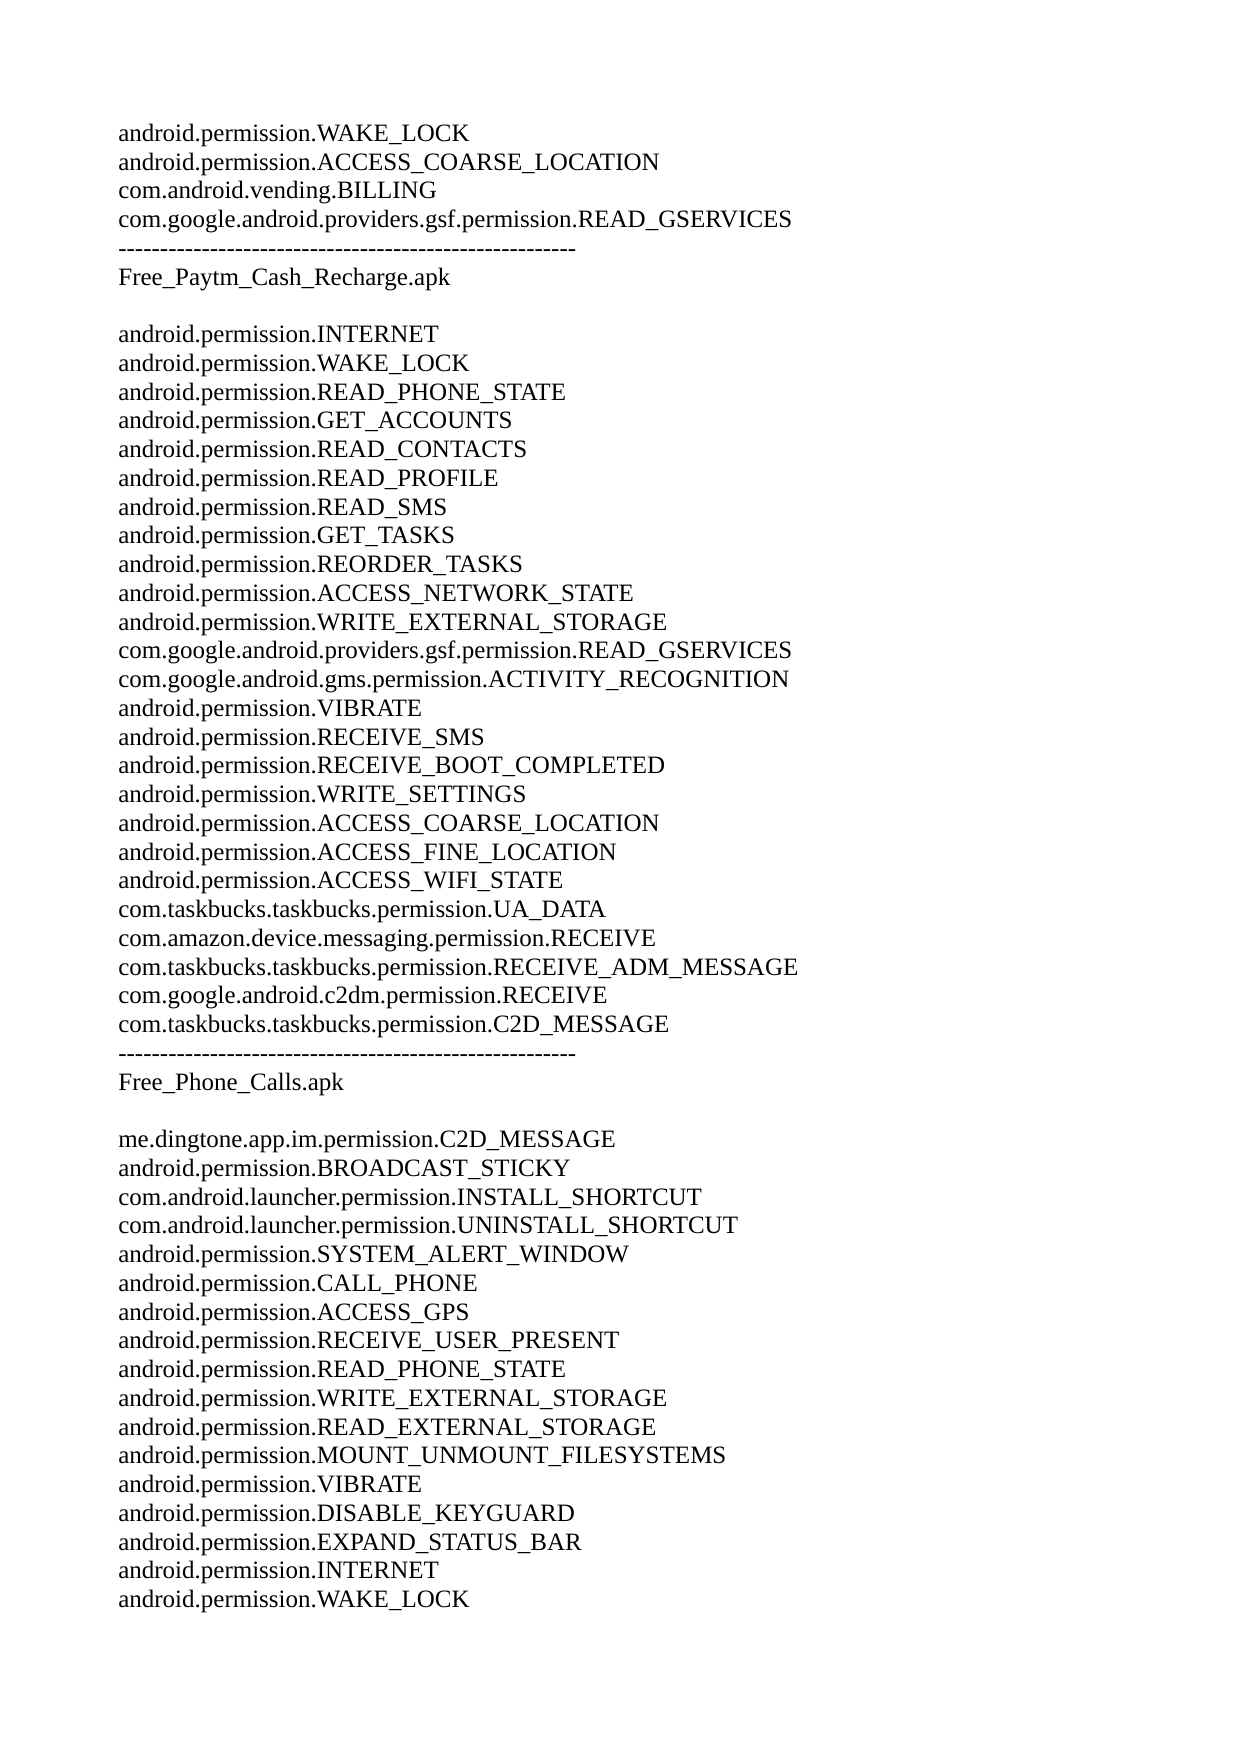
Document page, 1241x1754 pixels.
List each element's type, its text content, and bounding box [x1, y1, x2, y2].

text android.permission.ACCESS_WIFI_STATE [118, 866, 1122, 894]
text android.permission.GET_ACCOUNTS [118, 406, 1122, 434]
text android.permission.VIBRATE [118, 693, 1122, 722]
text android.permission.READ_CONTACTS [118, 434, 1122, 463]
text me.dingtone.app.im.permission.C2D_MESSAGE [118, 1124, 1122, 1153]
text android.permission.WRITE_EXTERNAL_STORAGE [118, 1383, 1122, 1412]
text android.permission.ACCESS_COARSE_LOCATION [118, 147, 1122, 176]
text android.permission.ACCESS_FINE_LOCATION [118, 837, 1122, 866]
text android.permission.RECEIVE_USER_PRESENT [118, 1326, 1122, 1354]
text android.permission.ACCESS_GPS [118, 1297, 1122, 1326]
text android.permission.READ_PHONE_STATE [118, 1354, 1122, 1383]
text com.taskbucks.taskbucks.permission.C2D_MESSAGE [118, 1009, 1122, 1038]
text Free_Paytm_Cash_Recharge.apk [118, 262, 1122, 291]
text Free_Phone_Calls.apk [118, 1067, 1122, 1096]
text android.permission.VIBRATE [118, 1469, 1122, 1498]
text ------------------------------------------------------- [118, 1038, 1122, 1067]
text com.google.android.c2dm.permission.RECEIVE [118, 981, 1122, 1009]
text android.permission.READ_PROFILE [118, 463, 1122, 492]
text android.permission.ACCESS_COARSE_LOCATION [118, 808, 1122, 837]
text android.permission.WRITE_EXTERNAL_STORAGE [118, 607, 1122, 636]
text android.permission.ACCESS_NETWORK_STATE [118, 578, 1122, 607]
text com.taskbucks.taskbucks.permission.RECEIVE_ADM_MESSAGE [118, 952, 1122, 981]
text android.permission.DISABLE_KEYGUARD [118, 1498, 1122, 1527]
text android.permission.GET_TASKS [118, 521, 1122, 549]
text android.permission.WRITE_SETTINGS [118, 779, 1122, 808]
text com.taskbucks.taskbucks.permission.UA_DATA [118, 894, 1122, 923]
text com.google.android.providers.gsf.permission.READ_GSERVICES [118, 636, 1122, 664]
text android.permission.INTERNET [118, 1556, 1122, 1584]
text android.permission.CALL_PHONE [118, 1268, 1122, 1297]
text android.permission.WAKE_LOCK [118, 1584, 1122, 1613]
text com.google.android.providers.gsf.permission.READ_GSERVICES [118, 204, 1122, 233]
text com.android.vending.BILLING [118, 176, 1122, 204]
text android.permission.READ_PHONE_STATE [118, 377, 1122, 406]
text android.permission.RECEIVE_BOOT_COMPLETED [118, 751, 1122, 779]
text android.permission.REORDER_TASKS [118, 549, 1122, 578]
text com.amazon.device.messaging.permission.RECEIVE [118, 923, 1122, 952]
text android.permission.RECEIVE_SMS [118, 722, 1122, 751]
text android.permission.READ_SMS [118, 492, 1122, 521]
text android.permission.READ_EXTERNAL_STORAGE [118, 1412, 1122, 1441]
text android.permission.WAKE_LOCK [118, 118, 1122, 147]
text ------------------------------------------------------- [118, 233, 1122, 262]
text com.android.launcher.permission.UNINSTALL_SHORTCUT [118, 1211, 1122, 1239]
text android.permission.BROADCAST_STICKY [118, 1153, 1122, 1182]
text android.permission.EXPAND_STATUS_BAR [118, 1527, 1122, 1556]
text android.permission.INTERNET [118, 319, 1122, 348]
text com.google.android.gms.permission.ACTIVITY_RECOGNITION [118, 664, 1122, 693]
text com.android.launcher.permission.INSTALL_SHORTCUT [118, 1182, 1122, 1211]
text android.permission.MOUNT_UNMOUNT_FILESYSTEMS [118, 1441, 1122, 1469]
text android.permission.WAKE_LOCK [118, 348, 1122, 377]
text android.permission.SYSTEM_ALERT_WINDOW [118, 1239, 1122, 1268]
